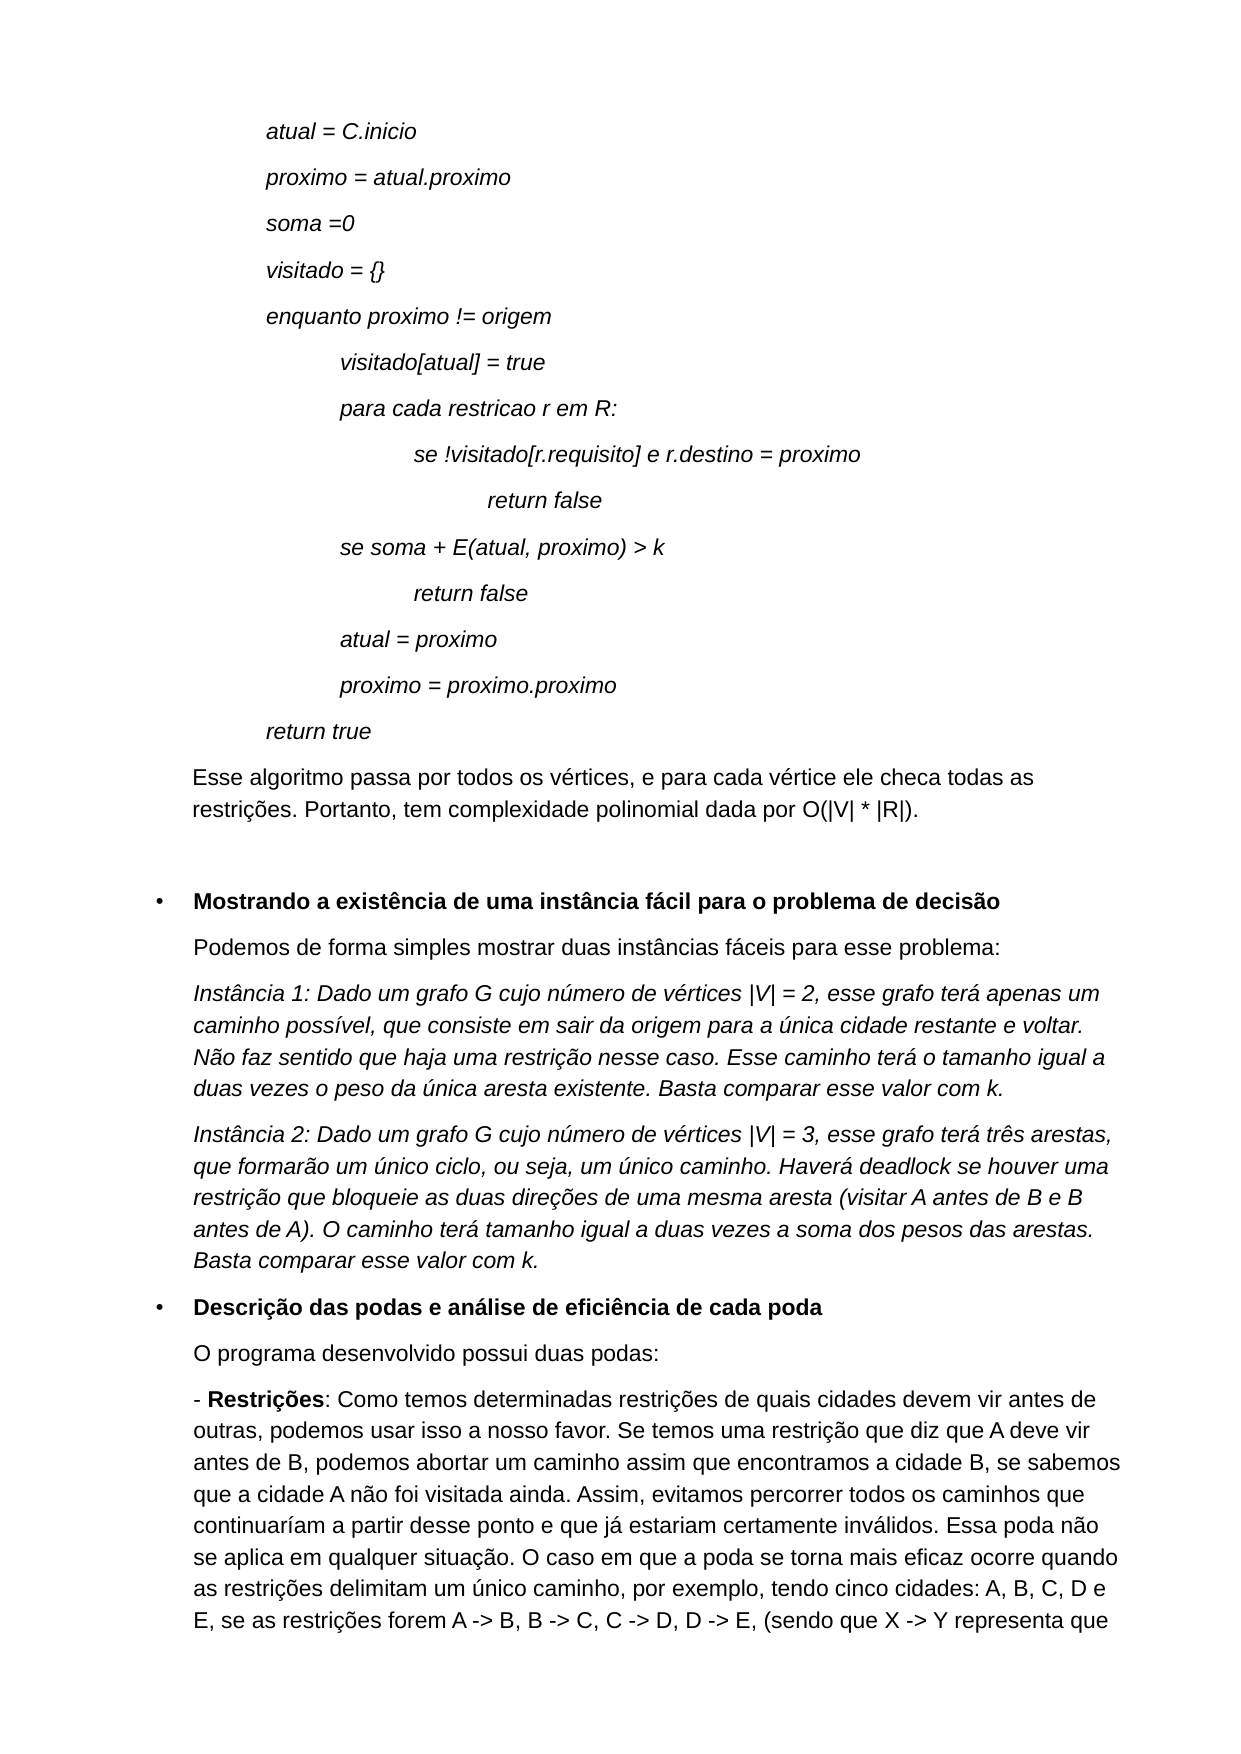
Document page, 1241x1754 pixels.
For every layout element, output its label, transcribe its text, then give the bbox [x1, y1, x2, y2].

text return true [118, 718, 1122, 744]
list Podemos de forma simples mostrar duas instâncias fáceis para esse problema: [156, 934, 1122, 961]
text soma =0 [118, 210, 1122, 237]
list Instância 1: Dado um grafo G cujo número de vértices |V| = 2, esse grafo terá apenas um caminho possível, que consiste em sair da origem para a única cidade restante e voltar. Não faz sentido que haja uma restrição nesse caso. Esse caminho terá o tamanho igual a duas vezes o peso da única aresta existente. Basta comparar esse valor com k. [156, 980, 1122, 1101]
text para cada restricao r em R: [118, 395, 1122, 421]
text Esse algoritmo passa por todos os vértices, e para cada vértice ele checa todas as restrições. Portanto, tem complexidade polinomial dada por O(|V| * |R|). [118, 764, 1122, 822]
list Descrição das podas e análise de eficiência de cada poda [156, 1293, 1122, 1320]
text atual = C.inicio [118, 118, 1122, 144]
list Instância 2: Dado um grafo G cujo número de vértices |V| = 3, esse grafo terá três arestas, que formarão um único ciclo, ou seja, um único caminho. Haverá deadlock se houver uma restrição que bloqueie as duas direções de uma mesma aresta (visitar A antes de B e B antes de A). O caminho terá tamanho igual a duas vezes a soma dos pesos das arestas. Basta comparar esse valor com k. [156, 1121, 1122, 1274]
text proximo = atual.proximo [118, 164, 1122, 191]
text atual = proximo [118, 626, 1122, 652]
text visitado[atual] = true [118, 349, 1122, 375]
text enquanto proximo != origem [118, 303, 1122, 329]
list Mostrando a existência de uma instância fácil para o problema de decisão [156, 888, 1122, 914]
list O programa desenvolvido possui duas podas: [156, 1340, 1122, 1366]
text se !visitado[r.requisito] e r.destino = proximo [118, 441, 1122, 467]
text proximo = proximo.proximo [118, 672, 1122, 698]
text return false [118, 487, 1122, 514]
text return false [118, 579, 1122, 606]
text se soma + E(atual, proximo) > k [118, 533, 1122, 560]
list - Restrições: Como temos determinadas restrições de quais cidades devem vir antes de outras, podemos usar isso a nosso favor. Se temos uma restrição que diz que A deve vir antes de B, podemos abortar um caminho assim que encontramos a cidade B, se sabemos que a cidade A não foi visitada ainda. Assim, evitamos percorrer todos os caminhos que continuaríam a partir desse ponto e que já estariam certamente inválidos. Essa poda não se aplica em qualquer situação. O caso em que a poda se torna mais eficaz ocorre quando as restrições delimitam um único caminho, por exemplo, tendo cinco cidades: A, B, C, D e E, se as restrições forem A -> B, B -> C, C -> D, D -> E, (sendo que X -> Y representa que [156, 1386, 1122, 1633]
text visitado = {} [118, 257, 1122, 283]
